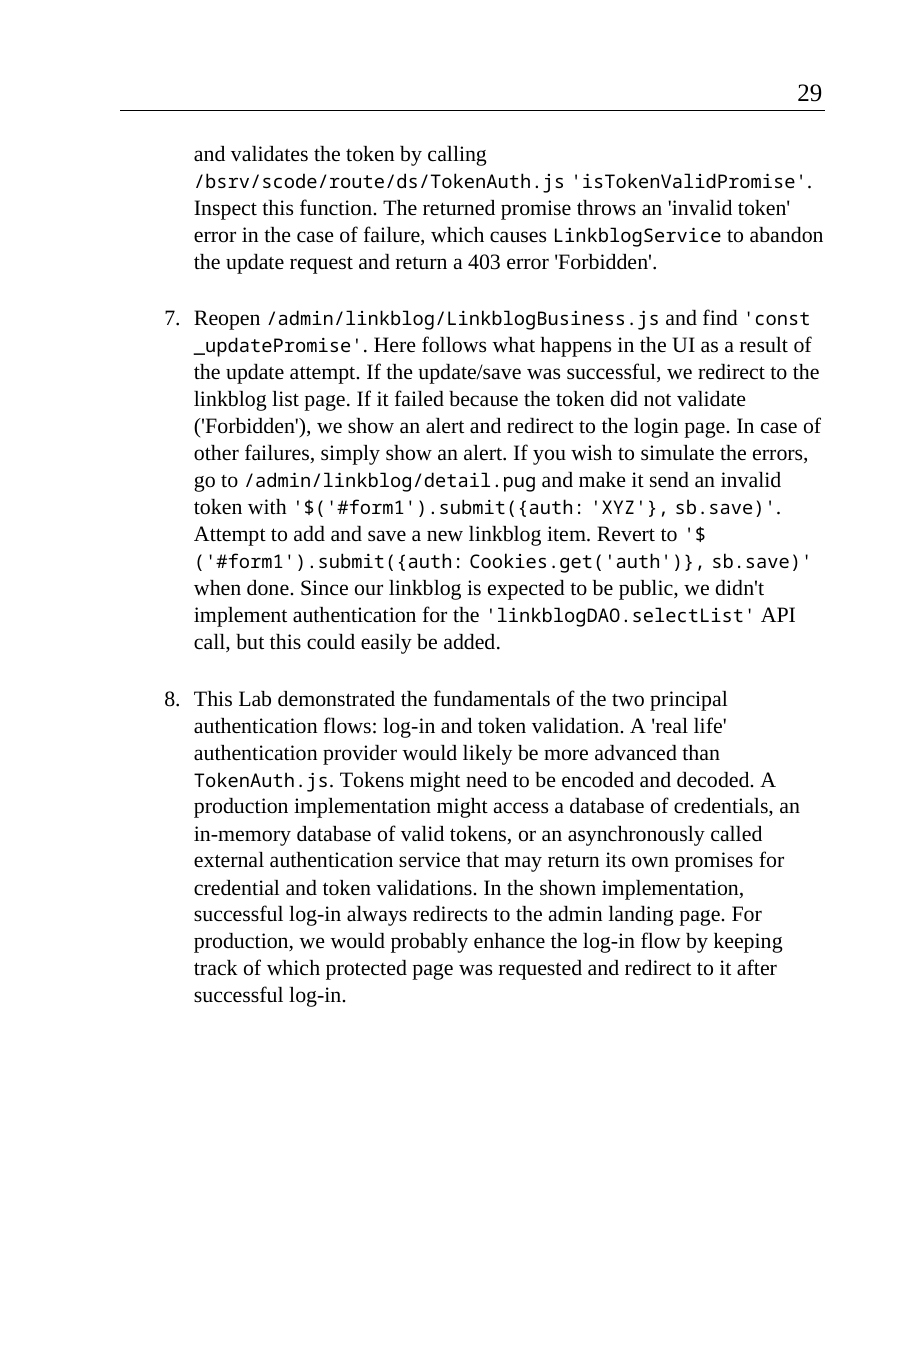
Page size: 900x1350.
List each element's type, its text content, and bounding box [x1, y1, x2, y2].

list and validates the token by calling /bsrv/scode/route/ds/TokenAuth.js 'isTokenValidPromise'. Inspect this function. The returned promise throws an 'invalid token' error in the case of failure, which causes LinkblogService to abandon the update request and return a 403 error 'Forbidden'. [164, 140, 825, 275]
list This Lab demonstrated the fundamentals of the two principal authentication flows: log-in and token validation. A 'real life' authentication provider would likely be more advanced than TokenAuth.js. Tokens might need to be encoded and decoded. A production implementation might access a database of credentials, an in-memory database of valid tokens, or an asynchronously called external authentication service that may return its own promises for credential and token validations. In the shown implementation, successful log-in always redirects to the admin landing page. For production, we would probably enhance the log-in flow by keeping track of which protected page was requested and redirect to it after successful log-in. [164, 684, 825, 1008]
list Reopen /admin/linkblog/LinkblogBusiness.js and find 'const _updatePromise'. Here follows what happens in the UI as a result of the update attempt. If the update/save was successful, we redirect to the linkblog list page. If it failed because the token did not validate ('Forbidden'), we show an alert and redirect to the login page. In case of other failures, simply show an alert. If you wish to simulate the errors, go to /admin/linkblog/detail.pug and make it send an invalid token with '$('#form1').submit({auth: 'XYZ'}, sb.save)'. Attempt to add and save a new linkblog item. Revert to '$('#form1').submit({auth: Cookies.get('auth')}, sb.save)' when done. Since our linkblog is expected to be public, we didn't implement authentication for the 'linkblogDAO.selectList' API call, but this could easily be added. [164, 304, 825, 655]
